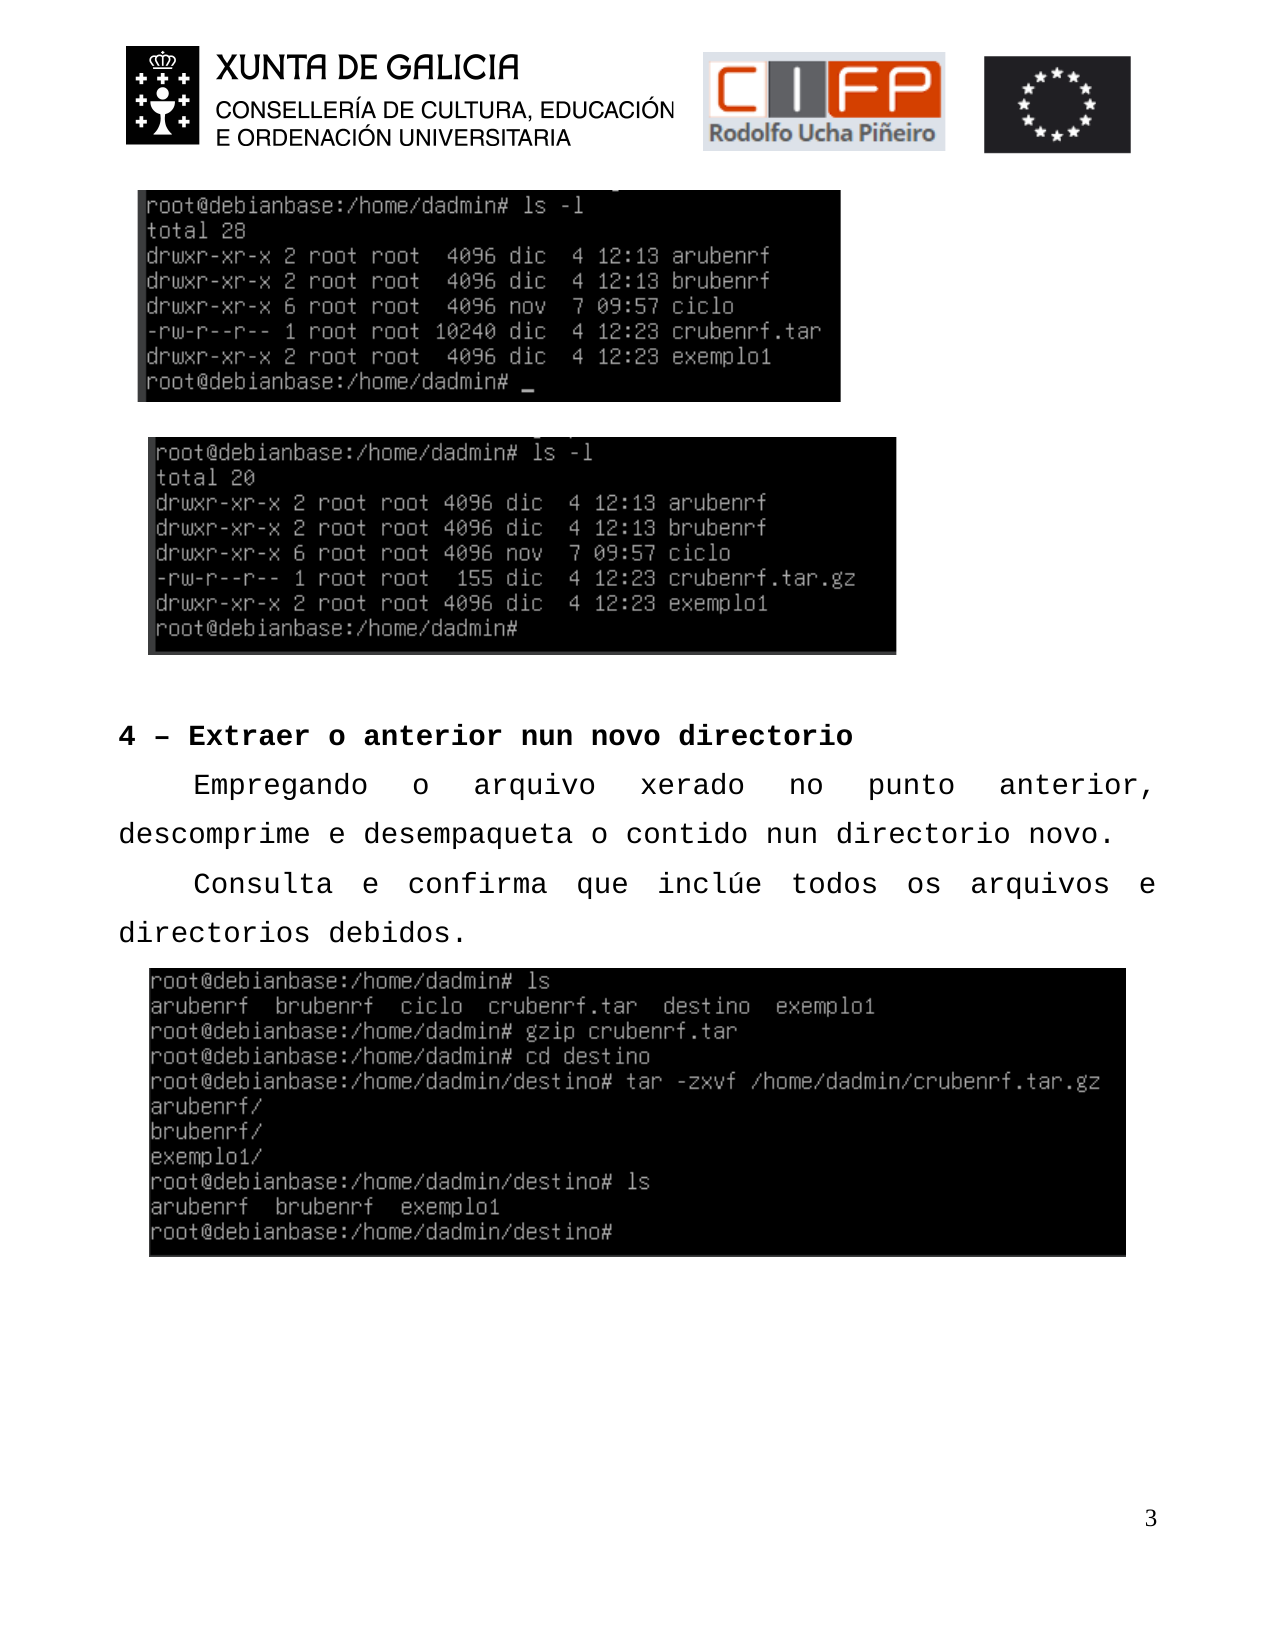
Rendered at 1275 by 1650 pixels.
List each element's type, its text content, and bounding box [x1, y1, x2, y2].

picture [148, 437, 897, 655]
picture [703, 52, 946, 151]
text 4 – Extraer o anterior nun novo directorio [118, 721, 1157, 754]
picture [137, 190, 841, 402]
text Empregando o arquivo xerado no punto anterior, descomprime e desempaqueta o contido nun directorio novo. [118, 770, 1157, 853]
picture [149, 968, 1126, 1257]
picture [126, 46, 674, 146]
text Consulta e confirma que inclúe todos os arquivos e directorios debidos. [118, 869, 1157, 952]
picture [983, 55, 1134, 155]
